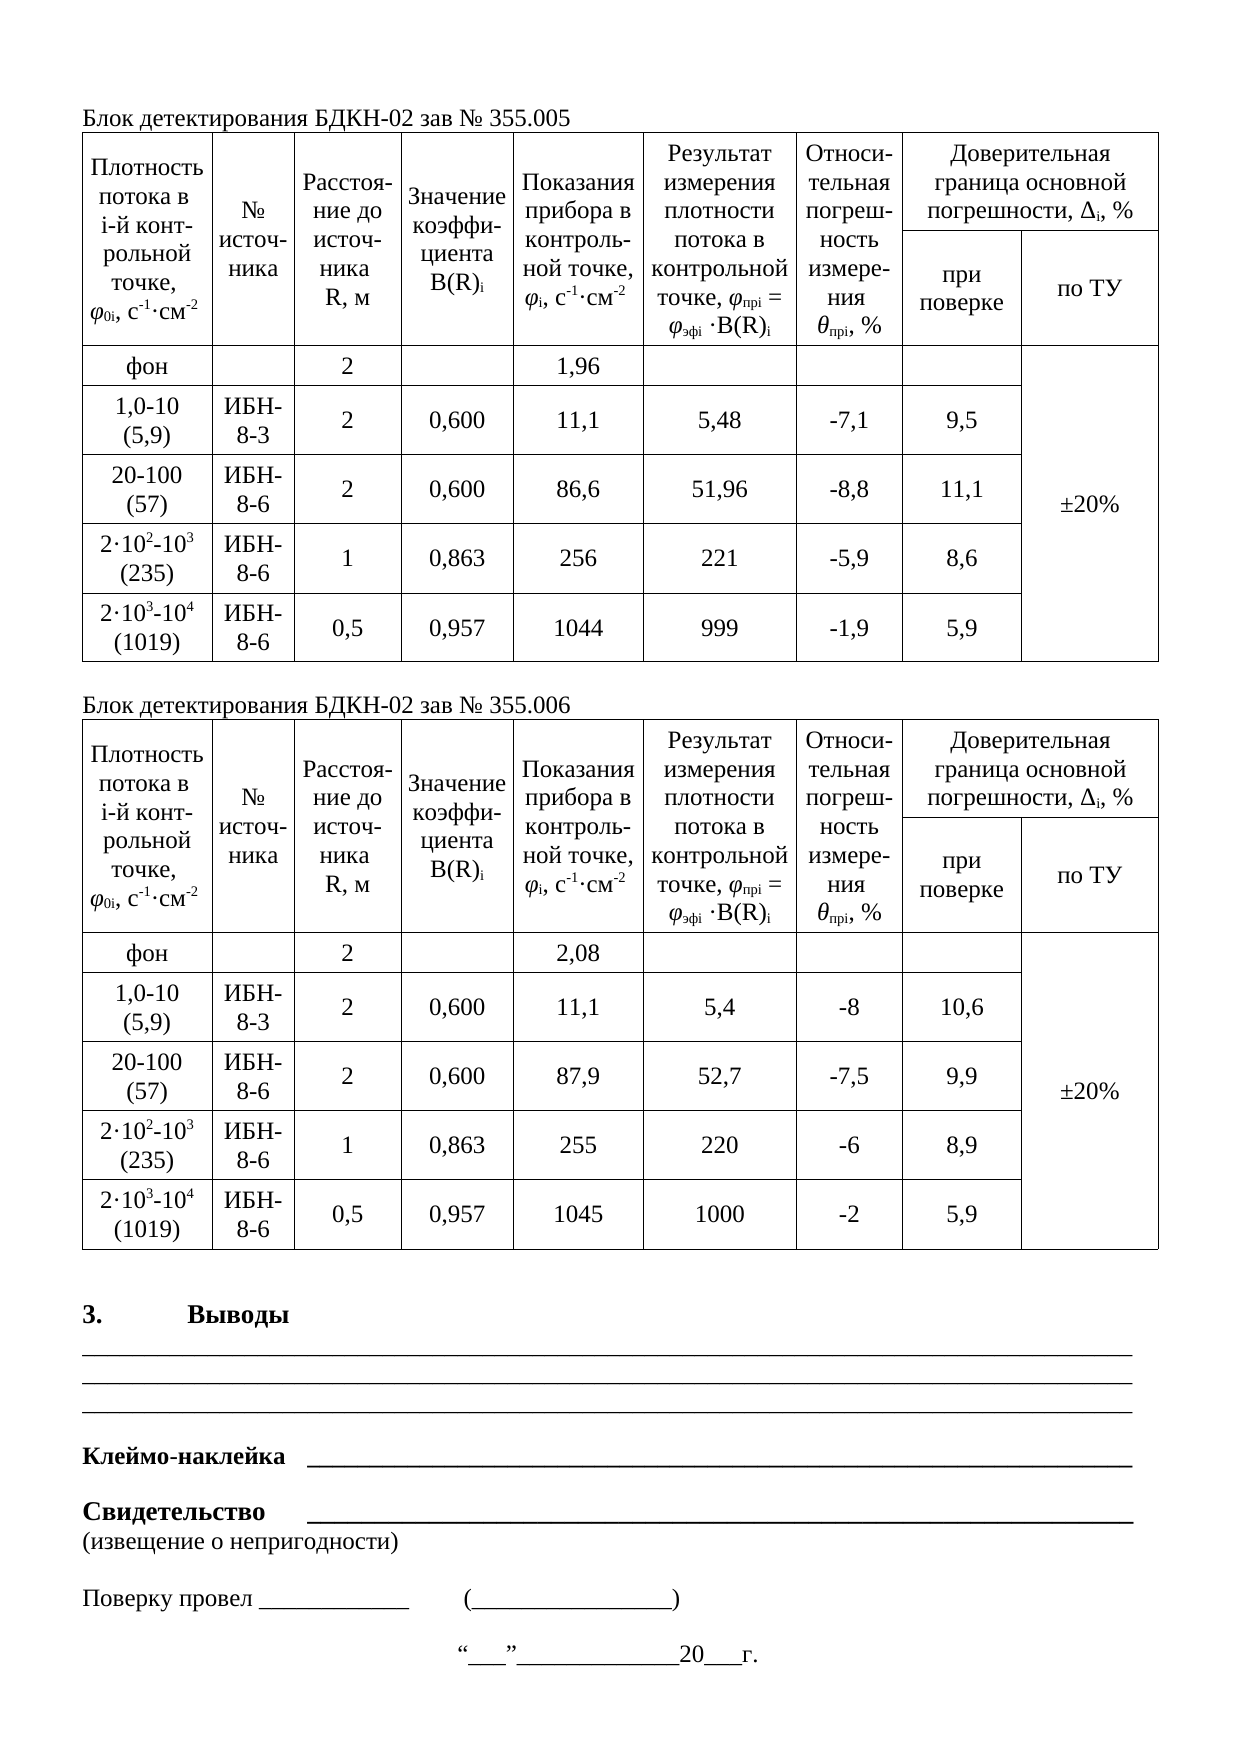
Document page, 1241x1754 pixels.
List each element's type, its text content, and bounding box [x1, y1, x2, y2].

table_header Результат измерения плотности потока в контрольной точке, φпрi = φэфi ·B(R)i [644, 133, 796, 345]
table_cell 2 [295, 455, 401, 523]
subtitle 3. Выводы [82, 1298, 1158, 1330]
table_cell 221 [644, 524, 796, 592]
table_cell 20-100 (57) [83, 455, 212, 523]
table_cell 1000 [644, 1180, 796, 1248]
table_cell 0,600 [402, 973, 513, 1041]
text Блок детектирования БДКН-02 зав № 355.005 [82, 103, 1158, 132]
table_header Плотность потока в i-й конт-рольной точке, φ0i, с-1·см-2 [83, 133, 212, 345]
table_cell по ТУ [1022, 818, 1158, 932]
table_cell [797, 346, 902, 385]
table_cell 1 [295, 524, 401, 592]
table_cell [402, 346, 513, 385]
table_cell 1 [295, 1111, 401, 1179]
table_cell ±20% [1022, 933, 1158, 1248]
table_cell 86,6 [514, 455, 643, 523]
table_cell 999 [644, 594, 796, 661]
table_header Результат измерения плотности потока в контрольной точке, φпрi = φэфi ·B(R)i [644, 720, 796, 932]
table_cell [797, 933, 902, 972]
table_cell 8,9 [903, 1111, 1021, 1179]
table_cell -7,5 [797, 1042, 902, 1110]
table_cell 87,9 [514, 1042, 643, 1110]
table_cell 0,863 [402, 524, 513, 592]
table_cell [644, 933, 796, 972]
table_header Относи-тельная погреш-ность измере-ния θпрi, % [797, 720, 902, 932]
table_cell 255 [514, 1111, 643, 1179]
text ____________________________________________________________________________________ [82, 1358, 1158, 1387]
table_cell ИБН-8-3 [213, 386, 294, 454]
table_cell 9,9 [903, 1042, 1021, 1110]
table_cell 0,957 [402, 1180, 513, 1248]
table_cell -5,9 [797, 524, 902, 592]
table_cell ИБН-8-6 [213, 1042, 294, 1110]
table_cell 1,96 [514, 346, 643, 385]
table_header Показания прибора в контроль-ной точке, φi, с-1·см-2 [514, 133, 643, 345]
table_header Относи-тельная погреш-ность измере-ния θпрi, % [797, 133, 902, 345]
table_cell -6 [797, 1111, 902, 1179]
table_cell -2 [797, 1180, 902, 1248]
table_cell ИБН-8-6 [213, 1180, 294, 1248]
table_header Значение коэффи-циента B(R)i [402, 133, 513, 345]
table_cell ИБН-8-6 [213, 1111, 294, 1179]
table_cell 2 [295, 386, 401, 454]
table_cell -7,1 [797, 386, 902, 454]
table_cell 0,5 [295, 1180, 401, 1248]
table_header Доверительная граница основной погрешности, Δi, % [903, 133, 1158, 230]
table_cell ±20% [1022, 346, 1158, 661]
text “___”_____________20___г. [82, 1639, 1158, 1668]
table_cell 2 [295, 1042, 401, 1110]
subtitle Свидетельство _____________________________________________________________ [82, 1495, 1158, 1526]
table_cell по ТУ [1022, 231, 1158, 345]
table_cell 256 [514, 524, 643, 592]
table_header № источ-ника [213, 720, 294, 932]
text Блок детектирования БДКН-02 зав № 355.006 [82, 690, 1158, 719]
table_cell 2·102-103 (235) [83, 1111, 212, 1179]
table_cell 2 [295, 346, 401, 385]
table_cell ИБН-8-6 [213, 594, 294, 661]
table_cell 0,957 [402, 594, 513, 661]
table_cell 5,4 [644, 973, 796, 1041]
text ____________________________________________________________________________________ [82, 1387, 1158, 1416]
table_cell фон [83, 933, 212, 972]
table_header Значение коэффи-циента B(R)i [402, 720, 513, 932]
table_cell [903, 933, 1021, 972]
table_cell 5,9 [903, 1180, 1021, 1248]
table_cell при поверке [903, 818, 1021, 932]
table_cell 0,600 [402, 455, 513, 523]
table_cell 0,600 [402, 386, 513, 454]
table_cell фон [83, 346, 212, 385]
table_cell 2·102-103 (235) [83, 524, 212, 592]
table_header Плотность потока в i-й конт-рольной точке, φ0i, с-1·см-2 [83, 720, 212, 932]
table_cell [402, 933, 513, 972]
table_cell ИБН-8-6 [213, 524, 294, 592]
table_cell [213, 346, 294, 385]
table_cell 9,5 [903, 386, 1021, 454]
table_cell 1045 [514, 1180, 643, 1248]
table_cell при поверке [903, 231, 1021, 345]
table_cell [213, 933, 294, 972]
table_cell 0,863 [402, 1111, 513, 1179]
table_cell 2,08 [514, 933, 643, 972]
table_cell ИБН-8-6 [213, 455, 294, 523]
table_cell 2 [295, 933, 401, 972]
text (извещение о непригодности) [82, 1526, 1158, 1554]
table_cell -1,9 [797, 594, 902, 661]
table_cell 1044 [514, 594, 643, 661]
table_header Показания прибора в контроль-ной точке, φi, с-1·см-2 [514, 720, 643, 932]
table_cell [903, 346, 1021, 385]
table_cell 0,600 [402, 1042, 513, 1110]
table_cell 220 [644, 1111, 796, 1179]
table_cell 11,1 [514, 973, 643, 1041]
table_cell -8,8 [797, 455, 902, 523]
text ____________________________________________________________________________________ [82, 1330, 1158, 1358]
table_header Расстоя-ние до источ-ника R, м [295, 133, 401, 345]
table_cell -8 [797, 973, 902, 1041]
table_cell 8,6 [903, 524, 1021, 592]
table_cell 0,5 [295, 594, 401, 661]
table_cell 20-100 (57) [83, 1042, 212, 1110]
table_cell 5,48 [644, 386, 796, 454]
table_cell 2·103-104 (1019) [83, 1180, 212, 1248]
text Поверку провел ____________ (________________) [82, 1583, 1158, 1612]
table_cell 2·103-104 (1019) [83, 594, 212, 661]
table_cell ИБН-8-3 [213, 973, 294, 1041]
table_header № источ-ника [213, 133, 294, 345]
table_cell 11,1 [903, 455, 1021, 523]
table_cell 11,1 [514, 386, 643, 454]
table_header Доверительная граница основной погрешности, Δi, % [903, 720, 1158, 817]
table_cell 2 [295, 973, 401, 1041]
table_cell 52,7 [644, 1042, 796, 1110]
table_cell 1,0-10 (5,9) [83, 973, 212, 1041]
table_cell 10,6 [903, 973, 1021, 1041]
table_cell [644, 346, 796, 385]
subtitle Клеймо-наклейка __________________________________________________________________ [82, 1441, 1158, 1470]
table_cell 5,9 [903, 594, 1021, 661]
table_cell 1,0-10 (5,9) [83, 386, 212, 454]
table_header Расстоя-ние до источ-ника R, м [295, 720, 401, 932]
table_cell 51,96 [644, 455, 796, 523]
